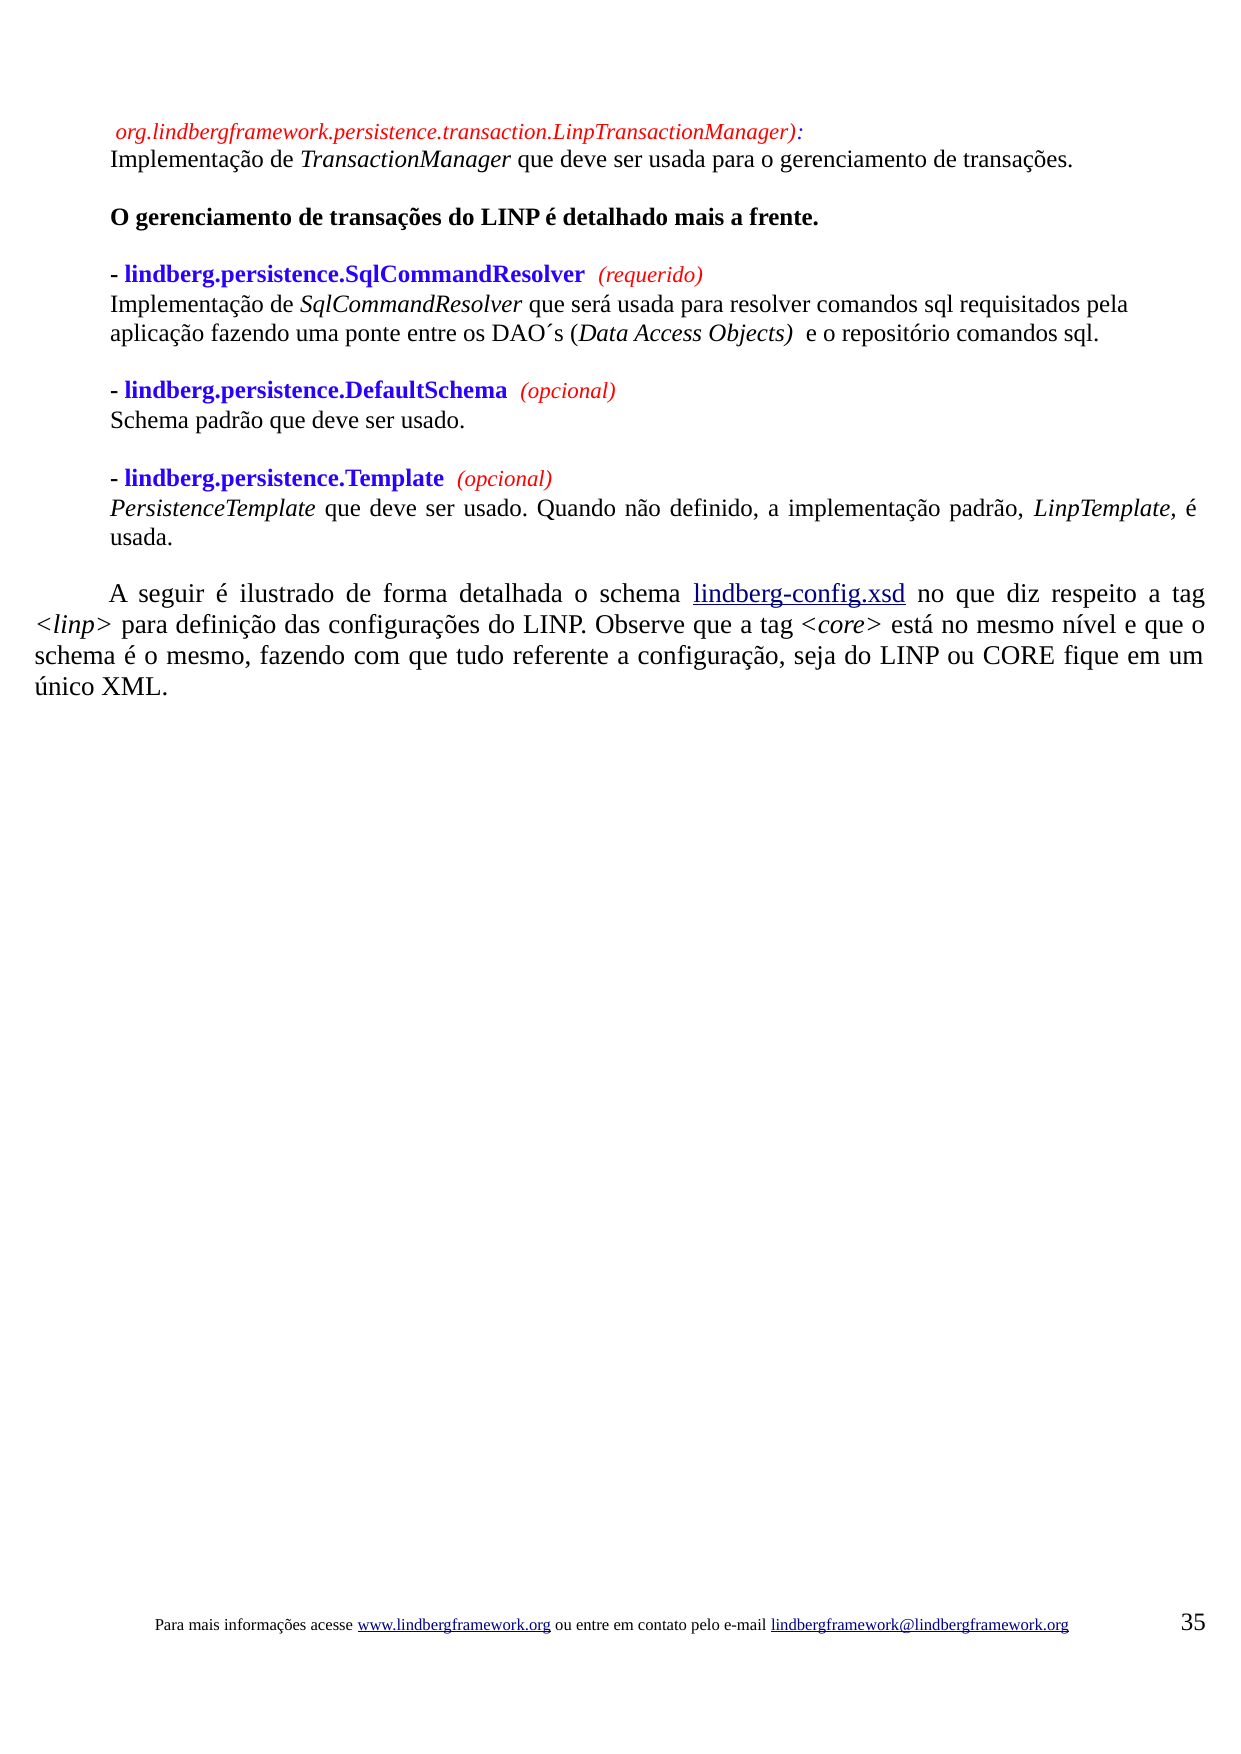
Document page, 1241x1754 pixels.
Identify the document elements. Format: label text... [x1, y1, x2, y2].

text A seguir é ilustrado de forma detalhada o schema lindberg-config.xsd no que diz respeito a tag <linp> para definição das configurações do LINP. Observe que a tag <core> está no mesmo nível e que o schema é o mesmo, fazendo com que tudo referente a configuração, seja do LINP ou CORE fique em um único XML. [34, 577, 1206, 701]
text - lindberg.persistence.SqlCommandResolver (requerido) [36, 259, 1206, 289]
text Implementação de SqlCommandResolver que será usada para resolver comandos sql requisitados pela aplicação fazendo uma ponte entre os DAO´s (Data Access Objects) e o repositório comandos sql. [36, 289, 1206, 347]
text org.lindbergframework.persistence.transaction.LinpTransactionManager): [36, 118, 1206, 144]
text - lindberg.persistence.DefaultSchema (opcional) [36, 375, 1206, 405]
text O gerenciamento de transações do LINP é detalhado mais a frente. [36, 202, 1206, 231]
text PersistenceTemplate que deve ser usado. Quando não definido, a implementação padrão, LinpTemplate, é usada. [36, 493, 1206, 550]
text - lindberg.persistence.Template (opcional) [36, 463, 1206, 493]
text Implementação de TransactionManager que deve ser usada para o gerenciamento de transações. [36, 144, 1206, 173]
text Schema padrão que deve ser usado. [36, 405, 1206, 434]
